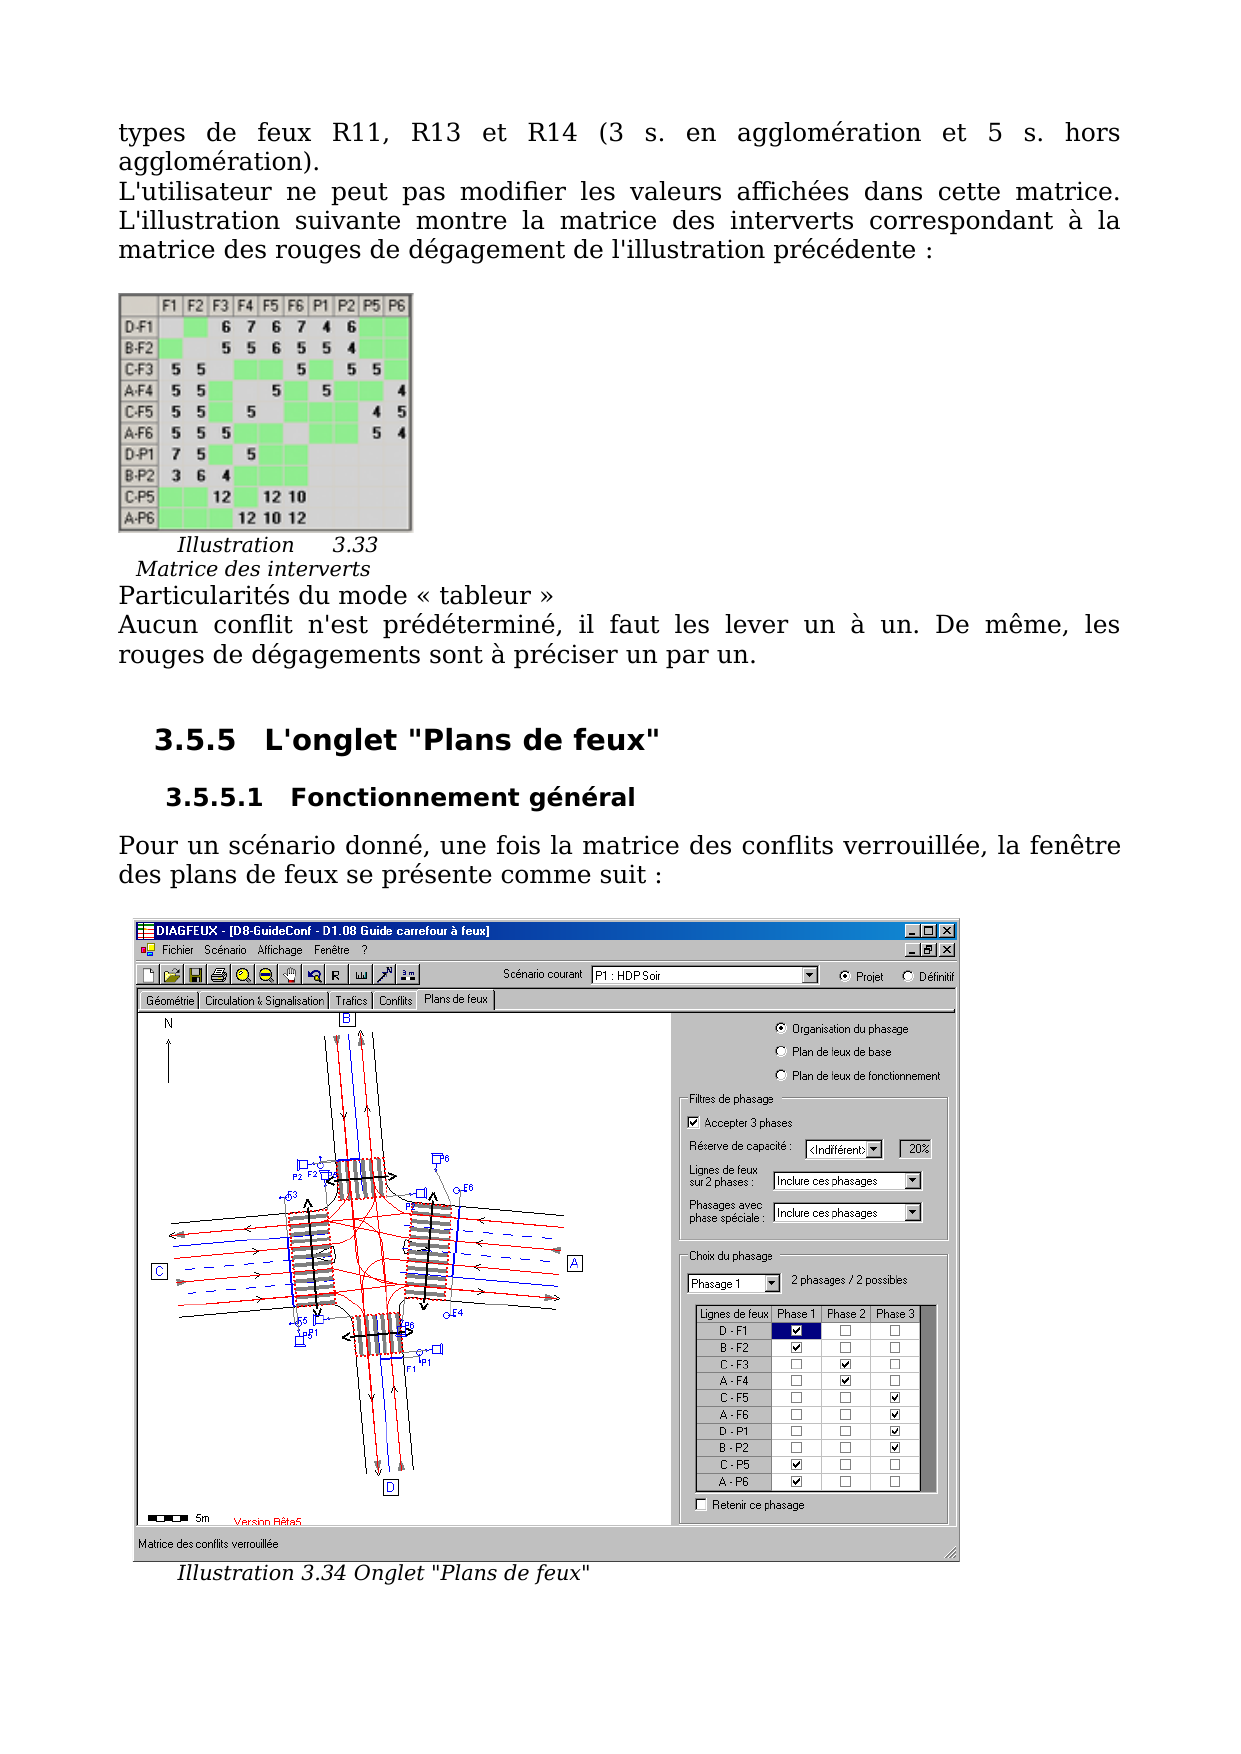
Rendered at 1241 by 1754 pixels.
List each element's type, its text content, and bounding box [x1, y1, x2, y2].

text L'utilisateur ne peut pas modifier les valeurs affichées dans cette matrice. L'illustration suivante montre la matrice des interverts correspondant à la matrice des rouges de dégagement de l'illustration précédente : [118, 177, 1122, 264]
text Particularités du mode « tableur » [118, 294, 1122, 611]
text Illustration 3.34 Onglet "Plans de feux" [136, 1562, 939, 1586]
picture [118, 293, 414, 533]
subtitle Fonctionnement général [17, 783, 1122, 812]
text Pour un scénario donné, une fois la matrice des conflits verrouillée, la fenêtre des plans de feux se présente comme suit : [118, 831, 1122, 889]
text Illustration 3.33 Matrice des interverts [136, 533, 378, 581]
picture [132, 918, 960, 1562]
subtitle L'onglet "Plans de feux" [6, 723, 1122, 758]
text Aucun conflit n'est prédéterminé, il faut les lever un à un. De même, les rouges de dégagements sont à préciser un par un. [118, 611, 1122, 669]
text types de feux R11, R13 et R14 (3 s. en agglomération et 5 s. hors agglomération). [118, 118, 1122, 177]
